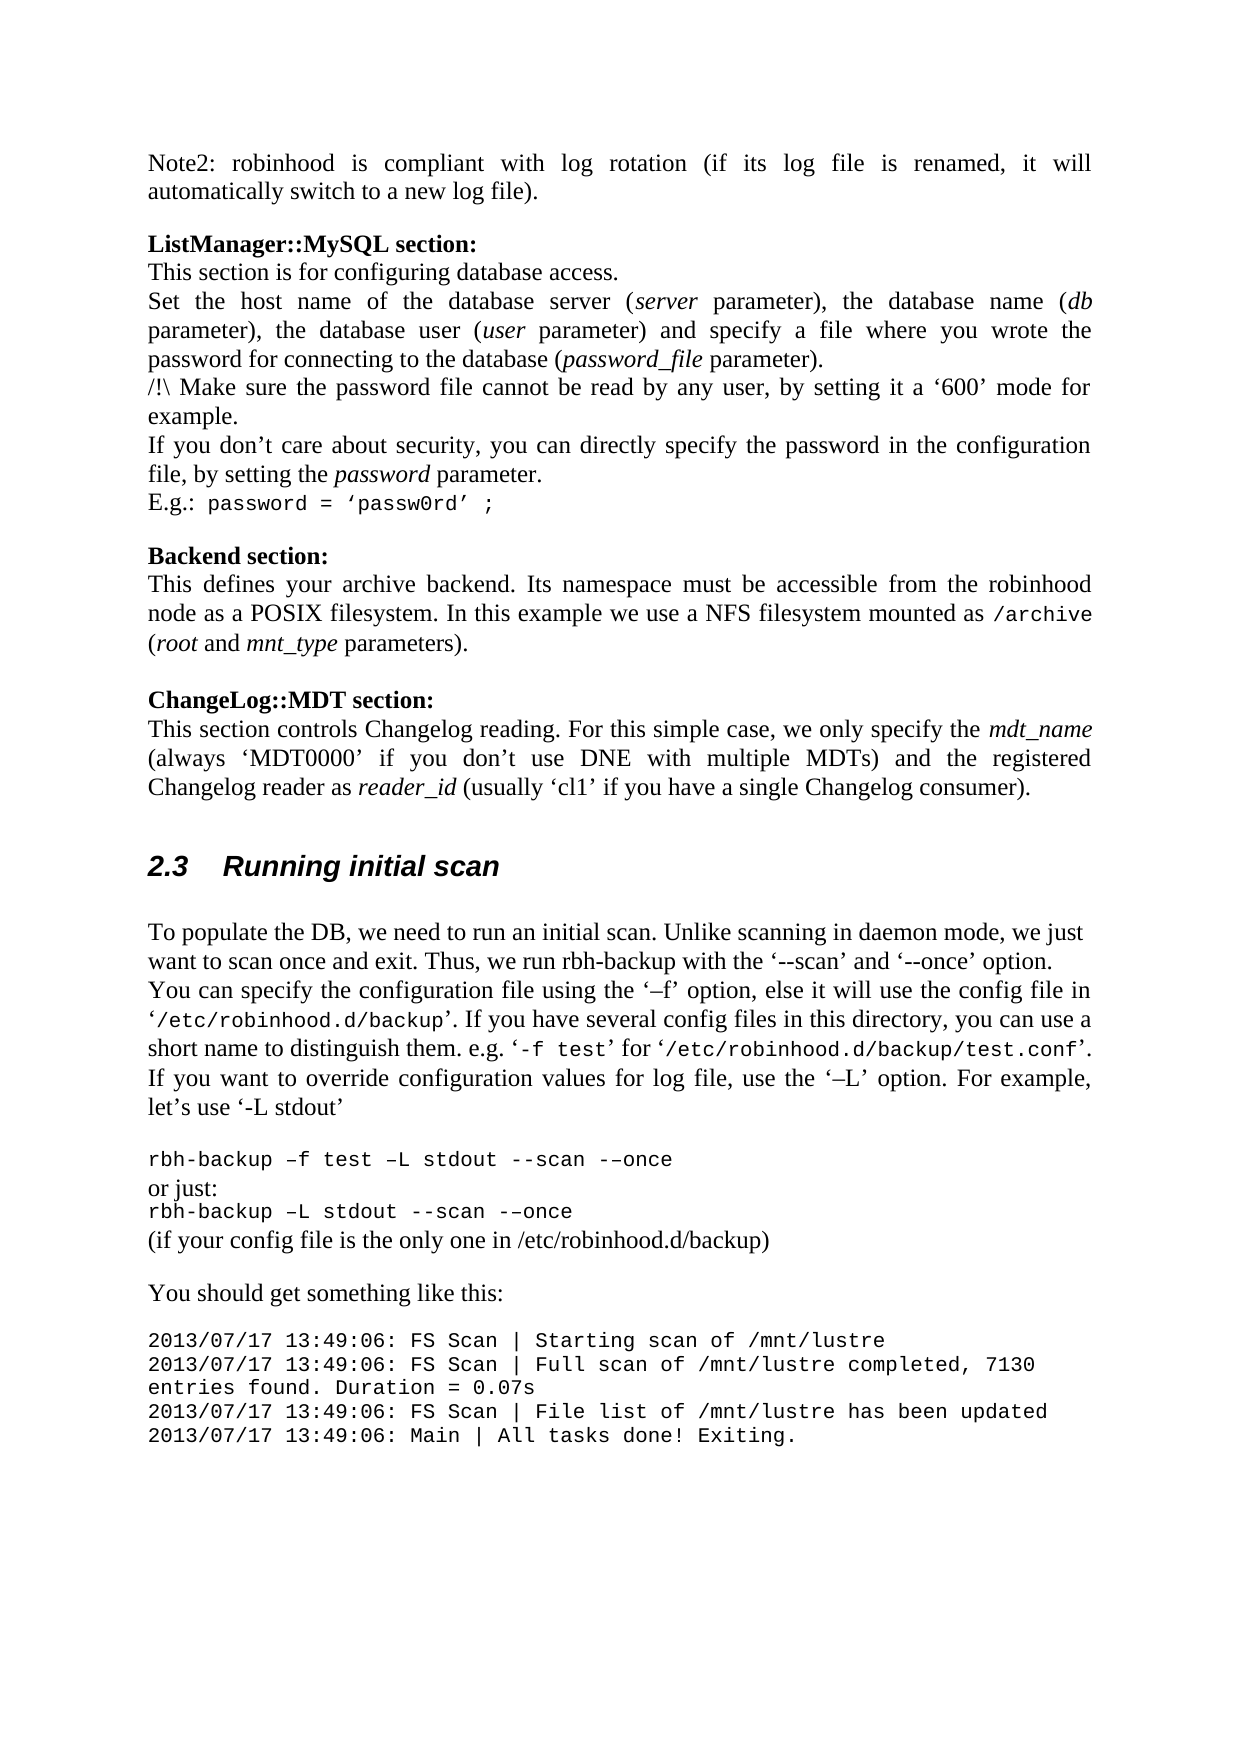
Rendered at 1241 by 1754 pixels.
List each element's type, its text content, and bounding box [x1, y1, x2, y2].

text 2013/07/17 13:49:06: Main | All tasks done! Exiting. [148, 1424, 1093, 1448]
text ListManager::MySQL section: [148, 229, 1093, 257]
subtitle Running initial scan [148, 849, 1093, 882]
text /!\ Make sure the password file cannot be read by any user, by setting it a ‘600’ mode for example. [148, 372, 1093, 430]
text Set the host name of the database server (server parameter), the database name (db parameter), the database user (user parameter) and specify a file where you wrote the password for connecting to the database (password_file parameter). [148, 286, 1093, 372]
text If you want to override configuration values for log file, use the ‘–L’ option. For example, let’s use ‘-L stdout’ [148, 1063, 1093, 1120]
text If you don’t care about security, you can directly specify the password in the configuration file, by setting the password parameter. [148, 430, 1093, 487]
text ChangeLog::MDT section: [148, 685, 1093, 714]
text Note2: robinhood is compliant with log rotation (if its log file is renamed, it will automatically switch to a new log file). [148, 148, 1093, 205]
text You should get something like this: [148, 1278, 1093, 1306]
text You can specify the configuration file using the ‘–f’ option, else it will use the config file in ‘/etc/robinhood.d/backup’. If you have several config files in this directory, you can use a short name to distinguish them. e.g. ‘-f test’ for ‘/etc/robinhood.d/backup/test.conf’. [148, 975, 1093, 1063]
text (if your config file is the only one in /etc/robinhood.d/backup) [148, 1225, 1093, 1254]
text or just: [148, 1173, 1093, 1202]
text This section controls Changelog reading. For this simple case, we only specify the mdt_name (always ‘MDT0000’ if you don’t use DNE with multiple MDTs) and the registered Changelog reader as reader_id (usually ‘cl1’ if you have a single Changelog consumer). [148, 714, 1093, 800]
text 2013/07/17 13:49:06: FS Scan | File list of /mnt/lustre has been updated [148, 1401, 1093, 1424]
text rbh-backup –f test –L stdout --scan -–once [148, 1149, 1093, 1173]
text 2013/07/17 13:49:06: FS Scan | Starting scan of /mnt/lustre [148, 1330, 1093, 1354]
text To populate the DB, we need to run an initial scan. Unlike scanning in daemon mode, we just want to scan once and exit. Thus, we run rbh-backup with the ‘--scan’ and ‘--once’ option. [148, 917, 1093, 975]
text rbh-backup –L stdout --scan -–once [148, 1202, 1093, 1225]
text This defines your archive backend. Its namespace must be accessible from the robinhood node as a POSIX filesystem. In this example we use a NFS filesystem mounted as /archive (root and mnt_type parameters). [148, 569, 1093, 657]
text 2013/07/17 13:49:06: FS Scan | Full scan of /mnt/lustre completed, 7130 entries found. Duration = 0.07s [148, 1354, 1093, 1401]
text E.g.: password = ‘passw0rd’ ; [148, 487, 1093, 517]
text This section is for configuring database access. [148, 257, 1093, 286]
text Backend section: [148, 541, 1093, 569]
